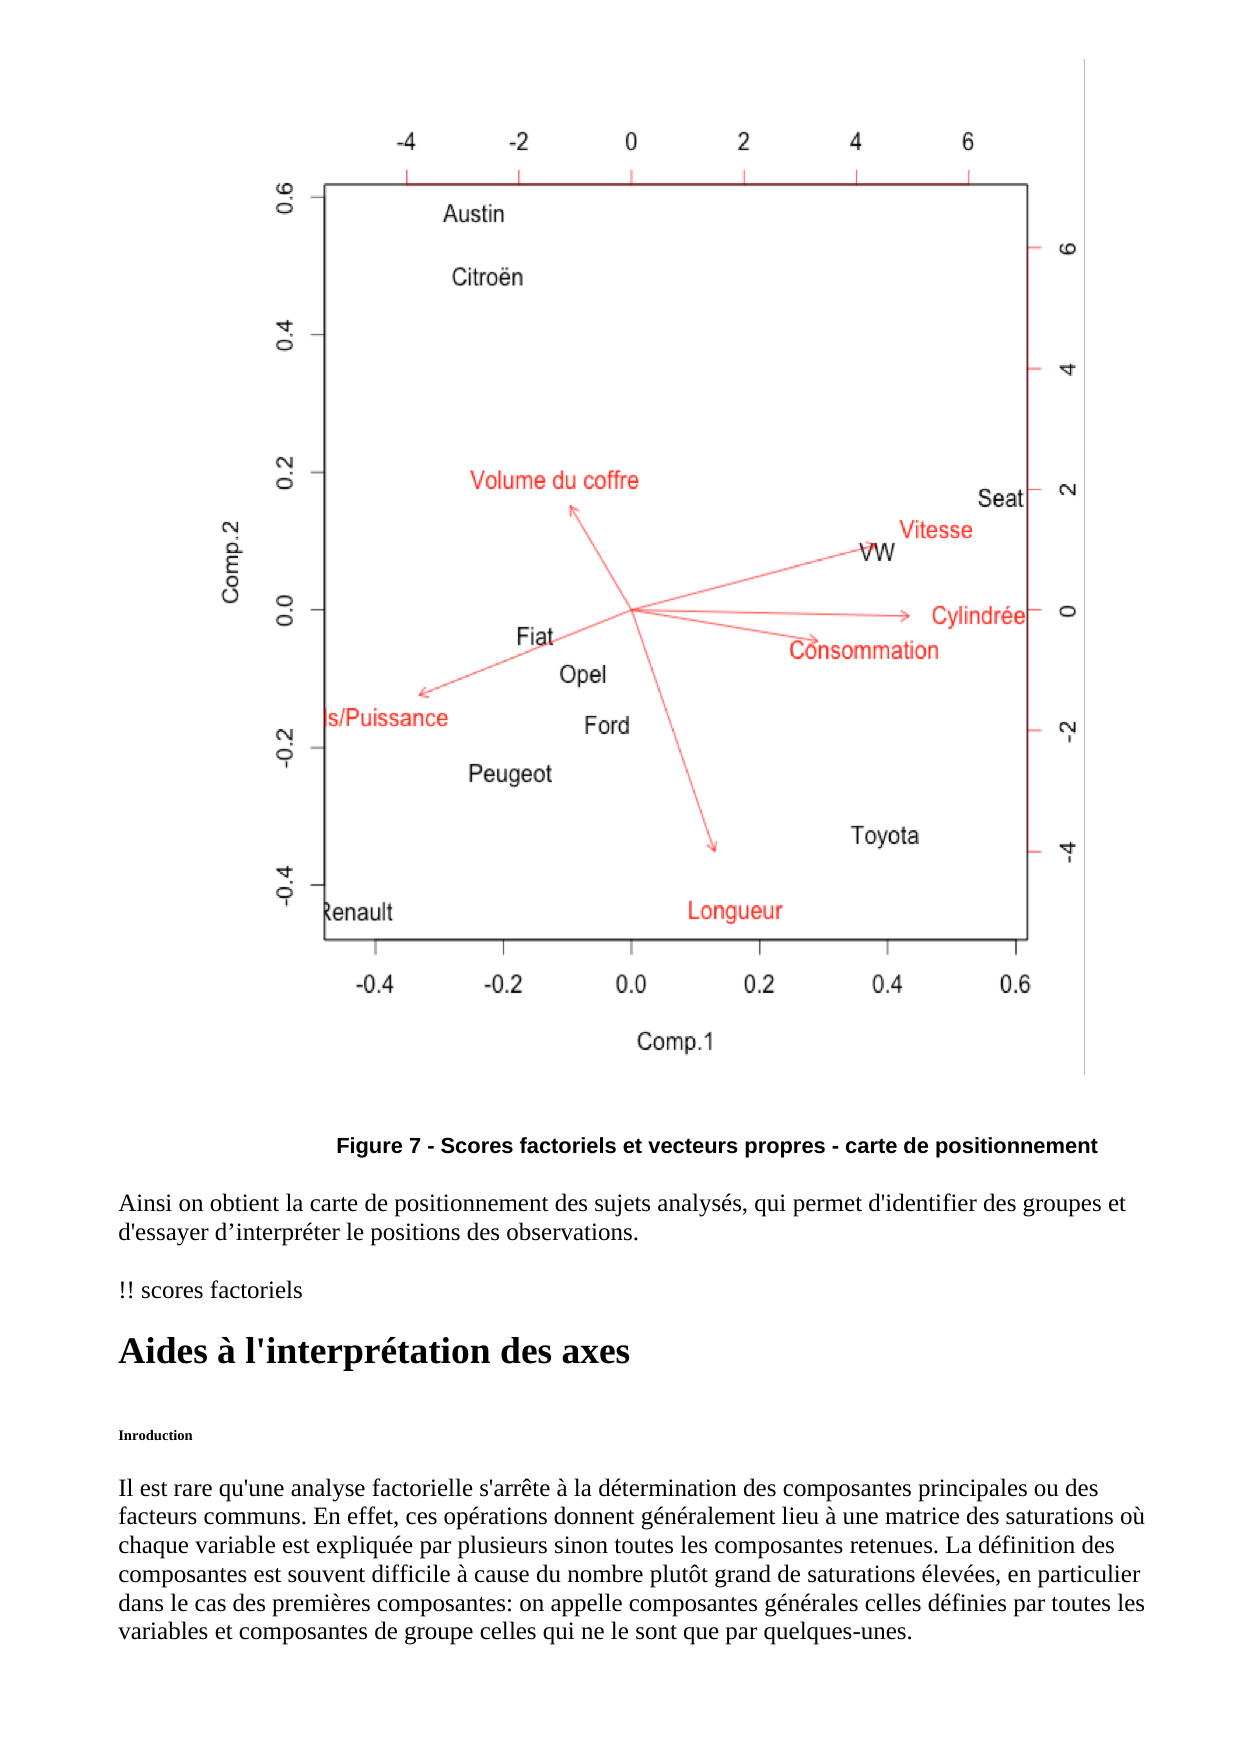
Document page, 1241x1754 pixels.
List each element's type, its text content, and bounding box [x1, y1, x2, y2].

subtitle Figure 7 - Scores factoriels et vecteurs propres - carte de positionnement [118, 59, 1181, 1159]
picture [214, 59, 1085, 1075]
text !! scores factoriels [118, 1275, 1181, 1304]
text Ainsi on obtient la carte de positionnement des sujets analysés, qui permet d'identifier des groupes et d'essayer d’interpréter le positions des observations. [118, 1188, 1181, 1246]
subtitle Inroduction [118, 1426, 1181, 1443]
subtitle Aides à l'interprétation des axes [118, 1329, 1181, 1372]
text Il est rare qu'une analyse factorielle s'arrête à la détermination des composantes principales ou des facteurs communs. En effet, ces opérations donnent généralement lieu à une matrice des saturations où chaque variable est expliquée par plusieurs sinon toutes les composantes retenues. La définition des composantes est souvent difficile à cause du nombre plutôt grand de saturations élevées, en particulier dans le cas des premières composantes: on appelle composantes générales celles définies par toutes les variables et composantes de groupe celles qui ne le sont que par quelques-unes. [118, 1473, 1181, 1645]
